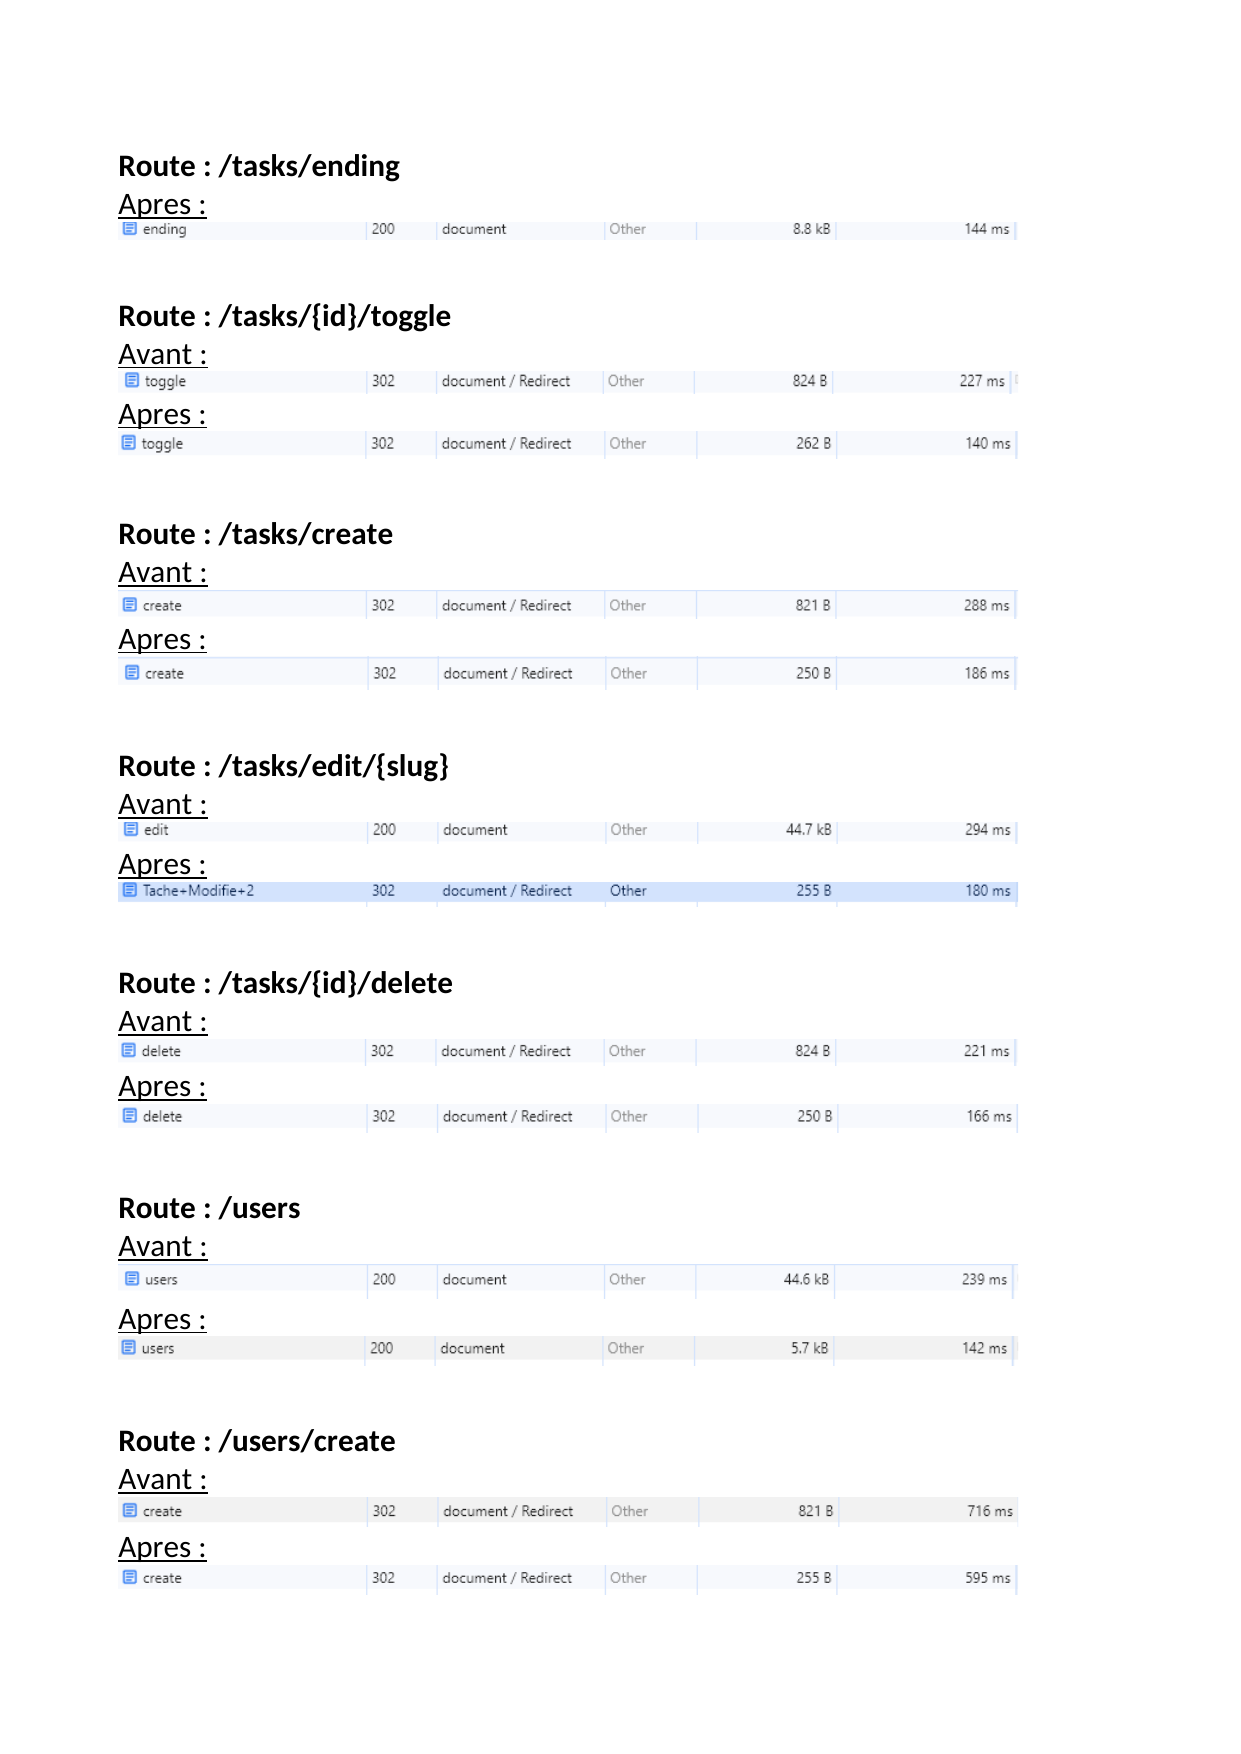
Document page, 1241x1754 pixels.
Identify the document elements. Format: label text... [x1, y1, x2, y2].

text Apres : [118, 184, 1122, 222]
text Apres : [118, 1299, 1122, 1337]
text Avant : [118, 1001, 1122, 1039]
text Route : /tasks/edit/{slug} [118, 746, 1122, 784]
text Avant : [118, 1226, 1122, 1264]
text Apres : [118, 394, 1122, 432]
text Route : /users [118, 1188, 1122, 1226]
text Route : /tasks/{id}/delete [118, 963, 1122, 1001]
text Route : /tasks/create [118, 514, 1122, 553]
text Avant : [118, 334, 1122, 372]
text Avant : [118, 1459, 1122, 1497]
text Route : /tasks/{id}/toggle [118, 296, 1122, 334]
text Apres : [118, 619, 1122, 657]
text Avant : [118, 553, 1122, 591]
text Route : /users/create [118, 1421, 1122, 1459]
text Apres : [118, 1527, 1122, 1565]
text Route : /tasks/ending [118, 146, 1122, 184]
text Apres : [118, 1066, 1122, 1104]
text Avant : [118, 784, 1122, 822]
text Apres : [118, 844, 1122, 882]
